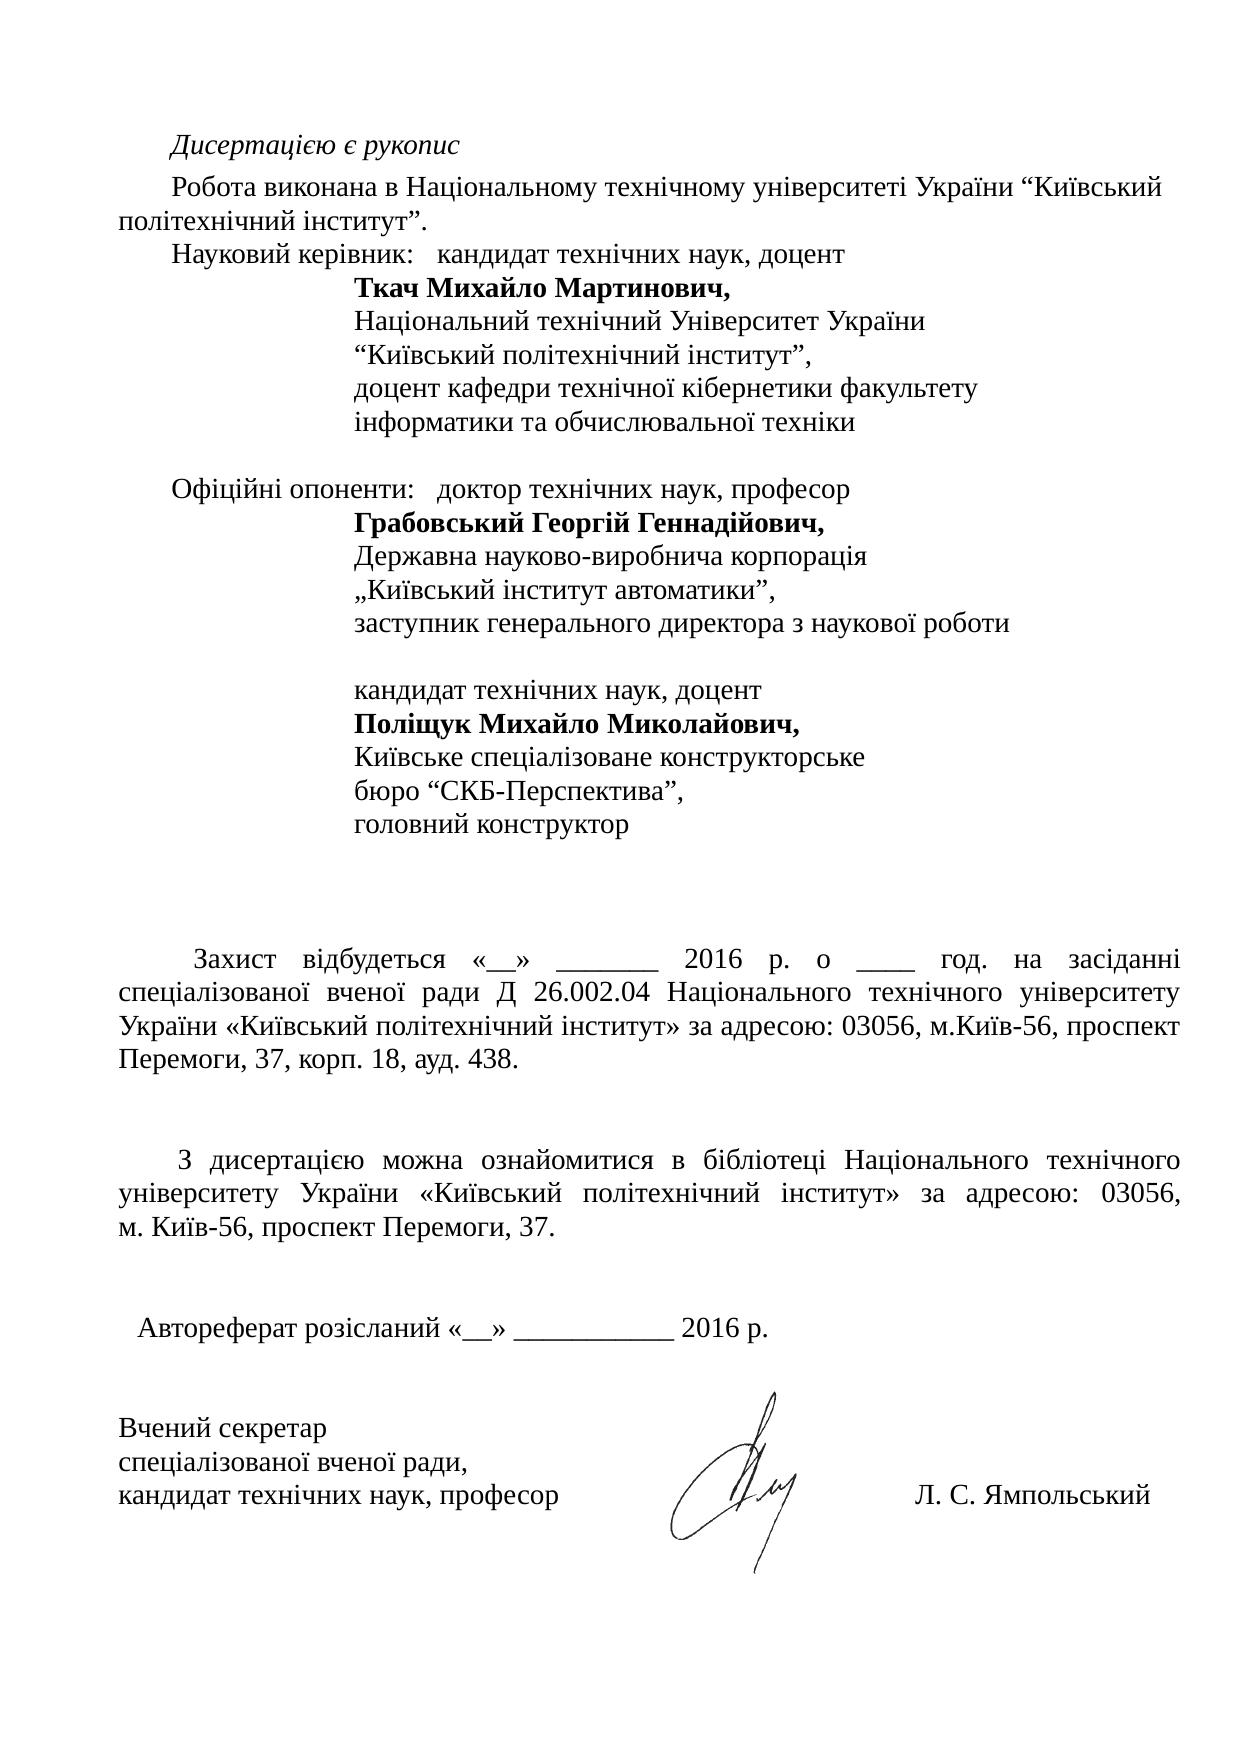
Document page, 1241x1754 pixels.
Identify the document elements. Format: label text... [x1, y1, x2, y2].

text кандидат технічних наук, доцент [171, 672, 1181, 706]
text Л. С. Ямпольський [802, 1477, 1181, 1511]
text інформатики та обчислювальної техніки [171, 404, 1181, 438]
text Ткач Михайло Мартинович, [171, 270, 1181, 303]
text Автореферат розісланий «__» ___________ 2016 р. [118, 1310, 1181, 1343]
text Поліщук Михайло Миколайович, [171, 706, 1181, 739]
text бюро “СКБ-Перспектива”, [171, 773, 1181, 807]
text спеціалізованої вченої ради, [118, 1444, 664, 1477]
picture [664, 1391, 802, 1578]
text Захист відбудеться «__» _______ 2016 р. о ____ год. на засіданні спеціалізованої вченої ради Д 26.002.04 Національного технічного університету України «Київський політехнічний інститут» за адресою: 03056, м.Київ-56, проспект Перемоги, 37, корп. 18, ауд. 438. [118, 941, 1181, 1075]
text Офіційні опоненти: доктор технічних наук, професор [171, 471, 1181, 505]
text Науковий керівник: кандидат технічних наук, доцент [171, 236, 1181, 270]
text Вчений секретар [118, 1410, 664, 1444]
text кандидат технічних наук, професор [118, 1477, 664, 1511]
text Національний технічний Університет України [171, 303, 1181, 337]
text [802, 1410, 1181, 1444]
text Київське спеціалізоване конструкторське [171, 739, 1181, 773]
text Державна науково-виробнича корпорація [171, 538, 1181, 572]
text [802, 1444, 1181, 1477]
text доцент кафедри технічної кібернетики факультету [171, 371, 1181, 404]
text „Київський інститут автоматики”, заступник генерального директора з наукової роботи [171, 572, 1181, 639]
text “Київський політехнічний інститут”, [171, 337, 1181, 371]
text З дисертацією можна ознайомитися в бібліотеці Національного технічного університету України «Київський політехнічний інститут» за адресою: 03056, м. Київ-56, проспект Перемоги, 37. [118, 1142, 1181, 1243]
text Дисертацією є рукопис [118, 127, 1181, 161]
text Грабовський Георгій Геннадійович, [171, 505, 1181, 538]
text головний конструктор [171, 807, 1181, 840]
text Робота виконана в Національному технічному університеті України “Київський політехнічний інститут”. [118, 169, 1181, 236]
